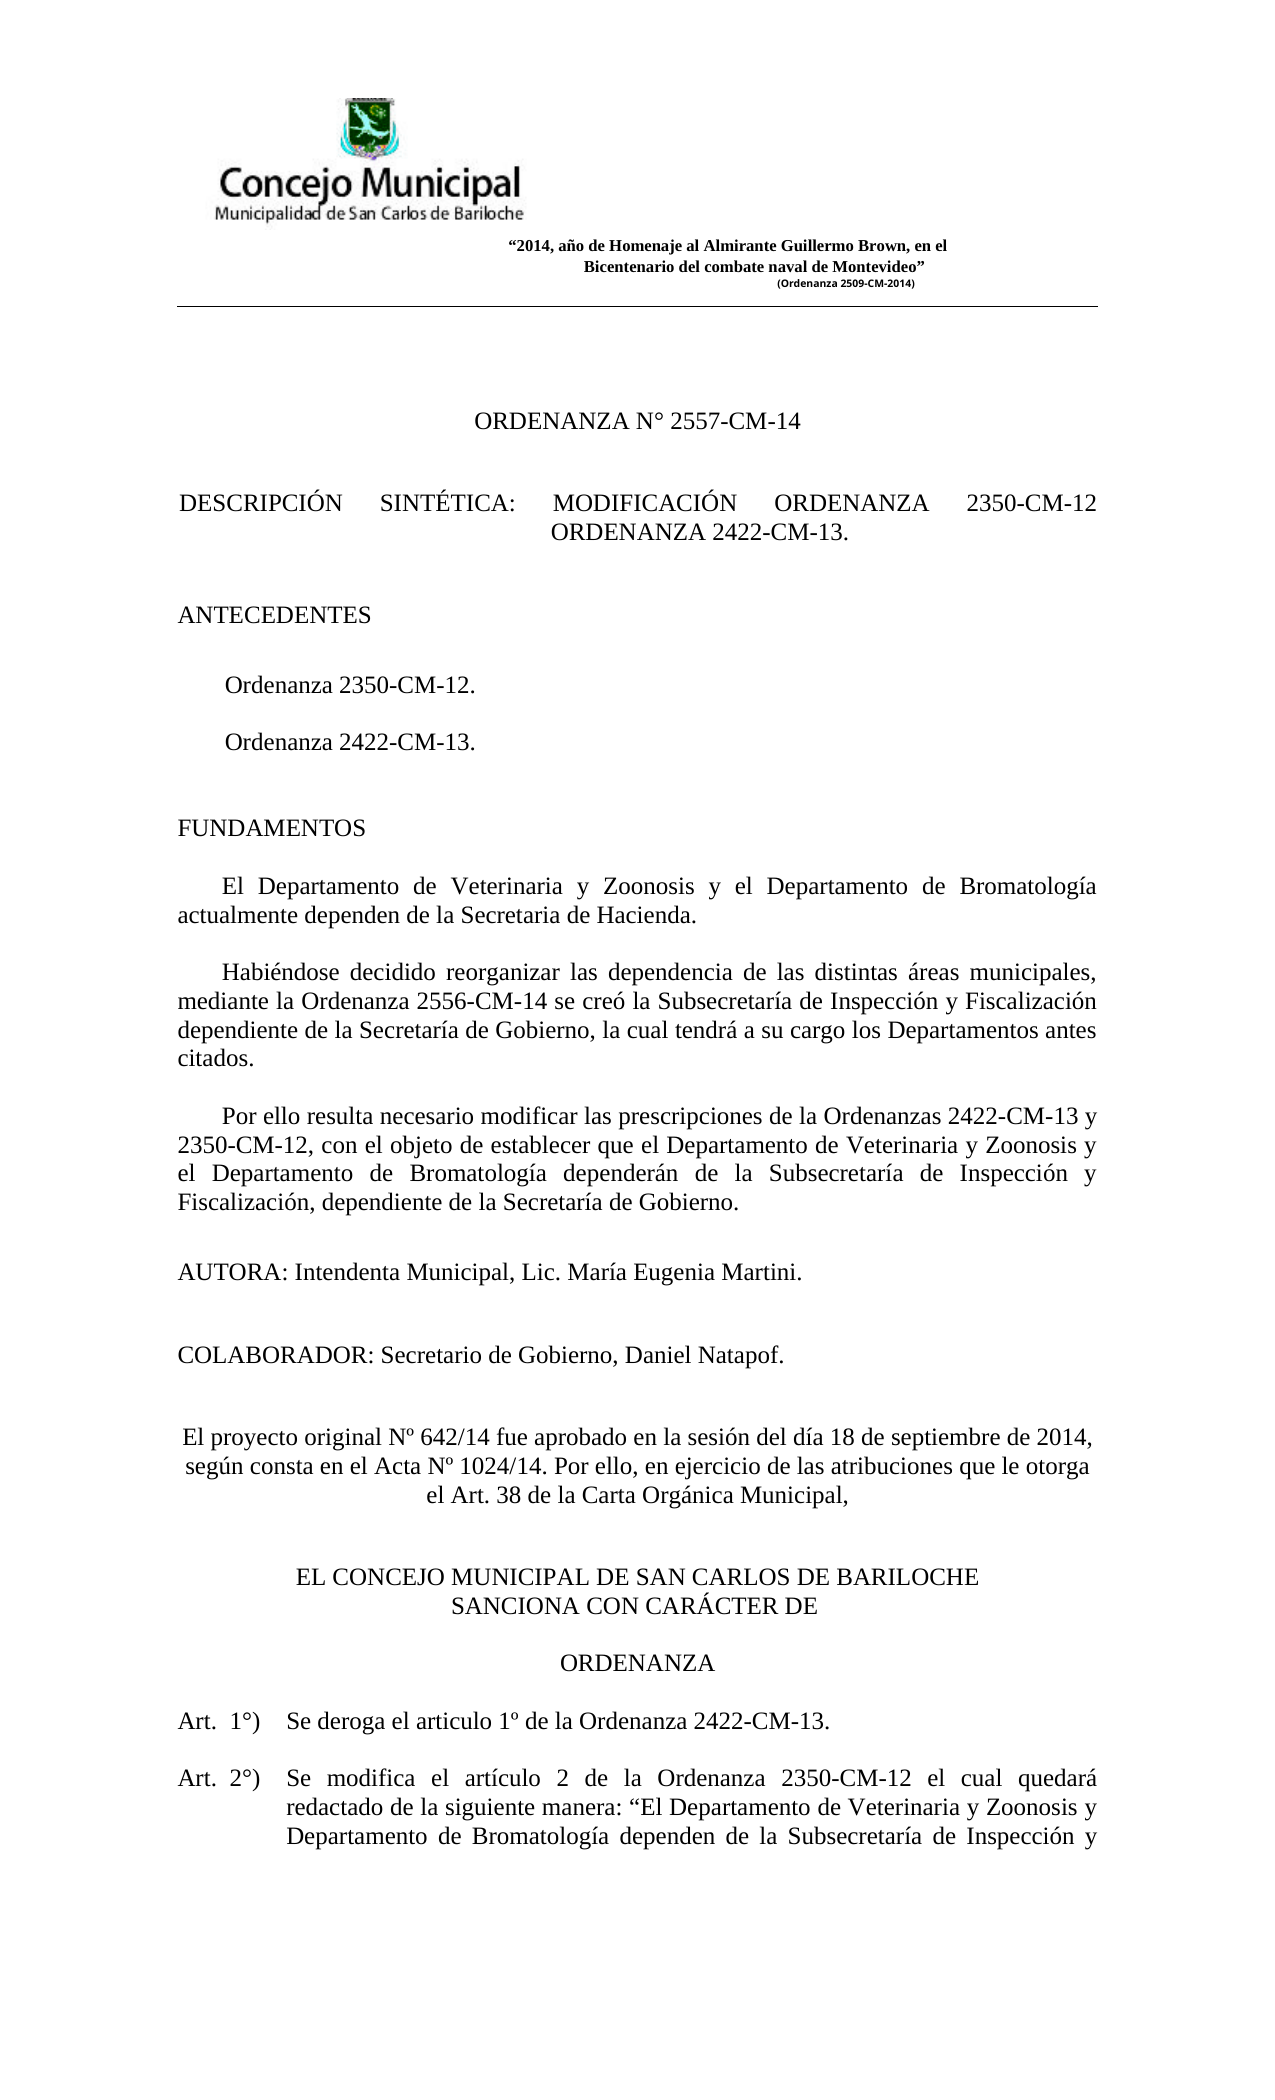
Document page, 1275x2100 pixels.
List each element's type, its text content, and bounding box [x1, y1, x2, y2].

picture [194, 98, 552, 232]
text SANCIONA CON CARÁCTER DE [177, 1591, 1098, 1620]
text DESCRIPCIÓN SINTÉTICA: MODIFICACIÓN ORDENANZA 2350-CM-12 ORDENANZA 2422-CM-13. [179, 488, 1098, 546]
text ANTECEDENTES [177, 600, 1098, 628]
table_header Art. 1°) [170, 1706, 279, 1763]
text Por ello resulta necesario modificar las prescripciones de la Ordenanzas 2422-CM-13 y 2350-CM-12, con el objeto de establecer que el Departamento de Veterinaria y Zoonosis y el Departamento de Bromatología dependerán de la Subsecretaría de Inspección y Fiscalización, dependiente de la Secretaría de Gobierno. [177, 1101, 1098, 1216]
text Habiéndose decidido reorganizar las dependencia de las distintas áreas municipales, mediante la Ordenanza 2556-CM-14 se creó la Subsecretaría de Inspección y Fiscalización dependiente de la Secretaría de Gobierno, la cual tendrá a su cargo los Departamentos antes citados. [177, 957, 1098, 1072]
table_cell Art. 2°) [170, 1764, 279, 1850]
text ORDENANZA N° 2557-CM-14 [177, 406, 1098, 435]
text Ordenanza 2350-CM-12. [177, 670, 1098, 698]
table_cell Se modifica el artículo 2 de la Ordenanza 2350-CM-12 el cual quedará redactado de la siguiente manera: “El Departamento de Veterinaria y Zoonosis y Departamento de Bromatología dependen de la Subsecretaría de Inspección y [279, 1764, 1105, 1850]
text ORDENANZA [177, 1648, 1098, 1677]
text EL CONCEJO MUNICIPAL DE SAN CARLOS DE BARILOCHE [177, 1562, 1098, 1591]
text COLABORADOR: Secretario de Gobierno, Daniel Natapof. [177, 1340, 1098, 1368]
text El proyecto original Nº 642/14 fue aprobado en la sesión del día 18 de septiembre de 2014, según consta en el Acta Nº 1024/14. Por ello, en ejercicio de las atribuciones que le otorga el Art. 38 de la Carta Orgánica Municipal, [177, 1422, 1098, 1508]
text Ordenanza 2422-CM-13. [177, 727, 1098, 756]
table_header Se deroga el articulo 1º de la Ordenanza 2422-CM-13. [279, 1706, 1105, 1763]
text El Departamento de Veterinaria y Zoonosis y el Departamento de Bromatología actualmente dependen de la Secretaria de Hacienda. [177, 871, 1098, 928]
text FUNDAMENTOS [177, 813, 1098, 842]
text AUTORA: Intendenta Municipal, Lic. María Eugenia Martini. [177, 1257, 1098, 1286]
